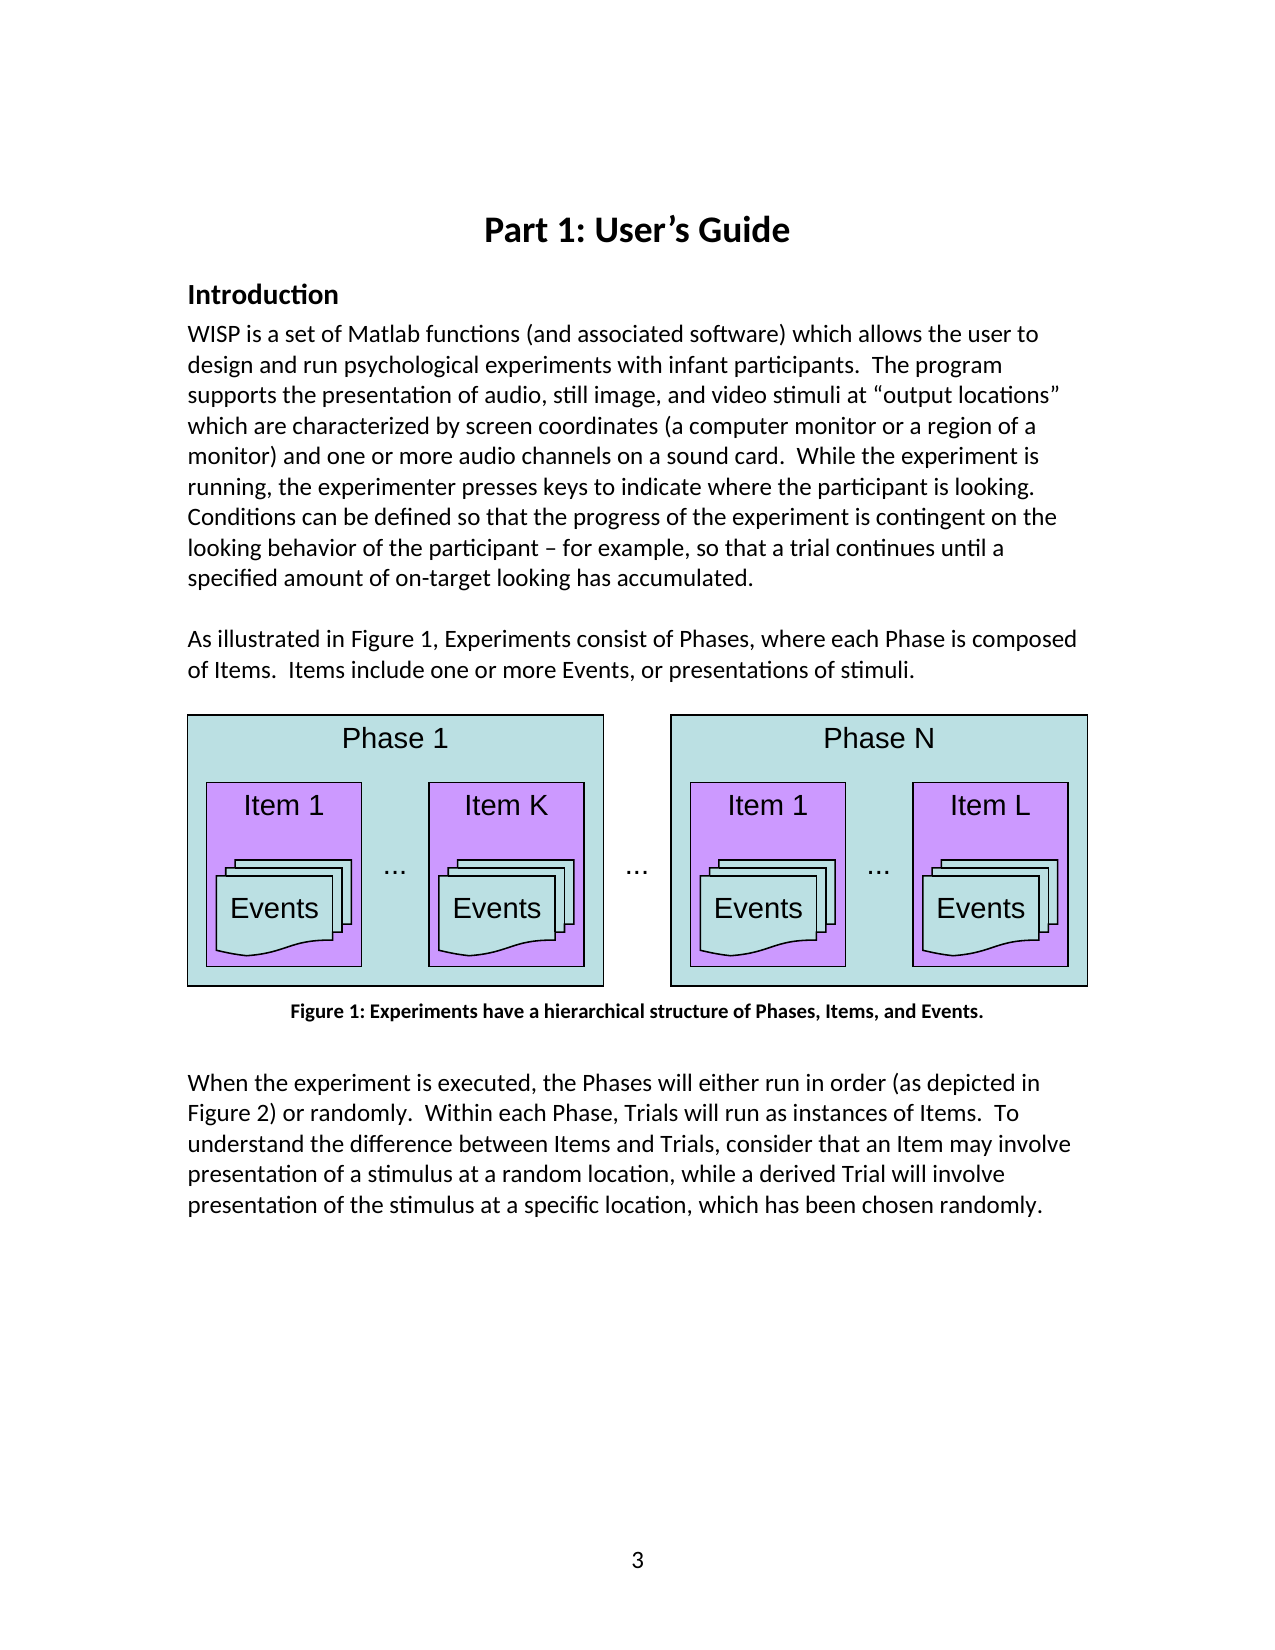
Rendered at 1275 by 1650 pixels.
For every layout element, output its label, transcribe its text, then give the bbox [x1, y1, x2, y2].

text When the experiment is executed, the Phases will either run in order (as depicted in Figure 2) or randomly. Within each Phase, Trials will run as instances of Items. To understand the difference between Items and Trials, consider that an Item may involve presentation of a stimulus at a random location, while a derived Trial will involve presentation of the stimulus at a specific location, which has been chosen randomly. [187, 1067, 1087, 1219]
subtitle Part 1: User’s Guide [187, 206, 1087, 251]
text Figure 1: Experiments have a hierarchical structure of Phases, Items, and Events. [187, 998, 1087, 1024]
text As illustrated in Figure 1, Experiments consist of Phases, where each Phase is composed of Items. Items include one or more Events, or presentations of stimuli. [187, 623, 1087, 684]
subtitle Introduction [187, 276, 1087, 312]
text WISP is a set of Matlab functions (and associated software) which allows the user to design and run psychological experiments with infant participants. The program supports the presentation of audio, still image, and video stimuli at “output locations” which are characterized by screen coordinates (a computer monitor or a region of a monitor) and one or more audio channels on a sound card. While the experiment is running, the experimenter presses keys to indicate where the participant is looking. Conditions can be defined so that the progress of the experiment is contingent on the looking behavior of the participant – for example, so that a trial continues until a specified amount of on-target looking has accumulated. [187, 318, 1087, 593]
